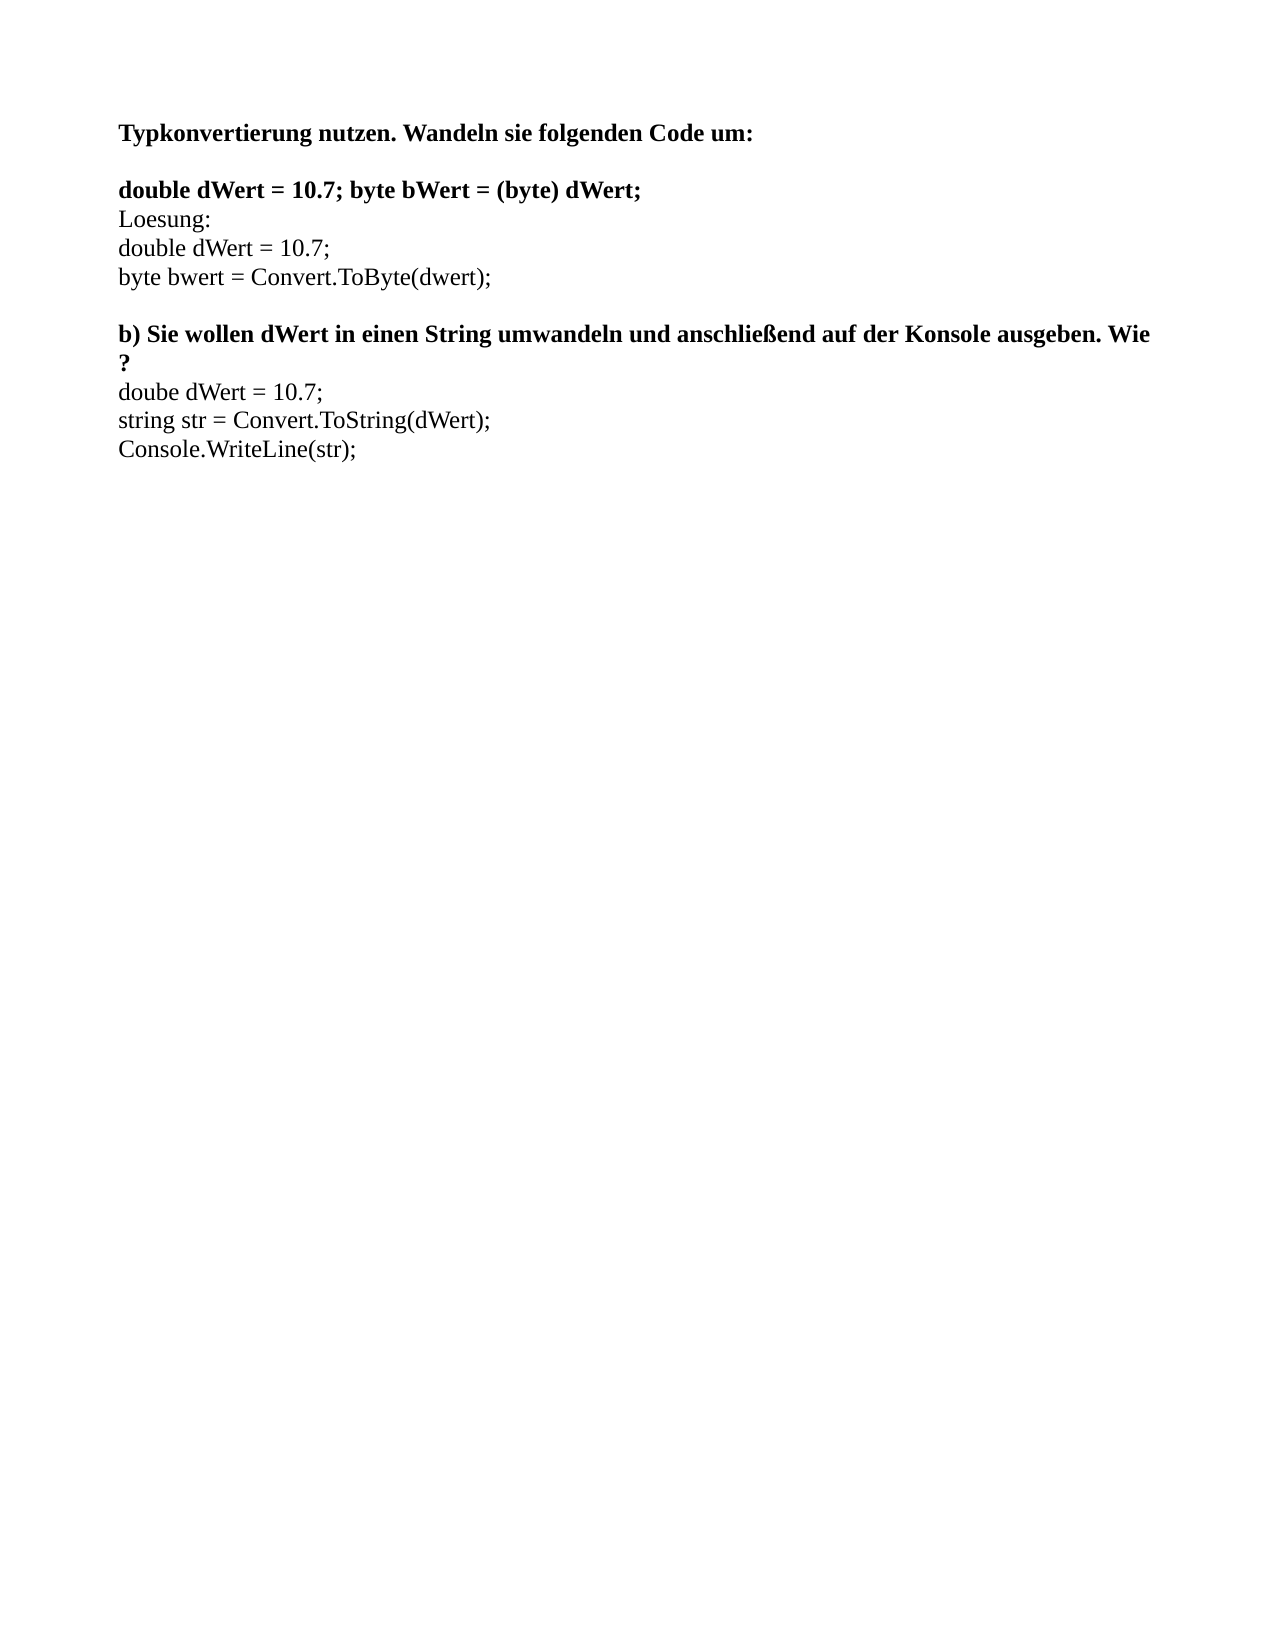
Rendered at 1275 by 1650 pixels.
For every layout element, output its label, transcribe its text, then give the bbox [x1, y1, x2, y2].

text string str = Convert.ToString(dWert); [118, 406, 1157, 434]
text double dWert = 10.7; [118, 233, 1157, 262]
text Loesung: [118, 204, 1157, 233]
text Console.WriteLine(str); [118, 434, 1157, 463]
text double dWert = 10.7; byte bWert = (byte) dWert; [118, 147, 1157, 204]
text Typkonvertierung nutzen. Wandeln sie folgenden Code um: [118, 118, 1157, 147]
text b) Sie wollen dWert in einen String umwandeln und anschließend auf der Konsole ausgeben. Wie ? doube dWert = 10.7; [118, 319, 1157, 406]
text byte bwert = Convert.ToByte(dwert); [118, 262, 1157, 291]
